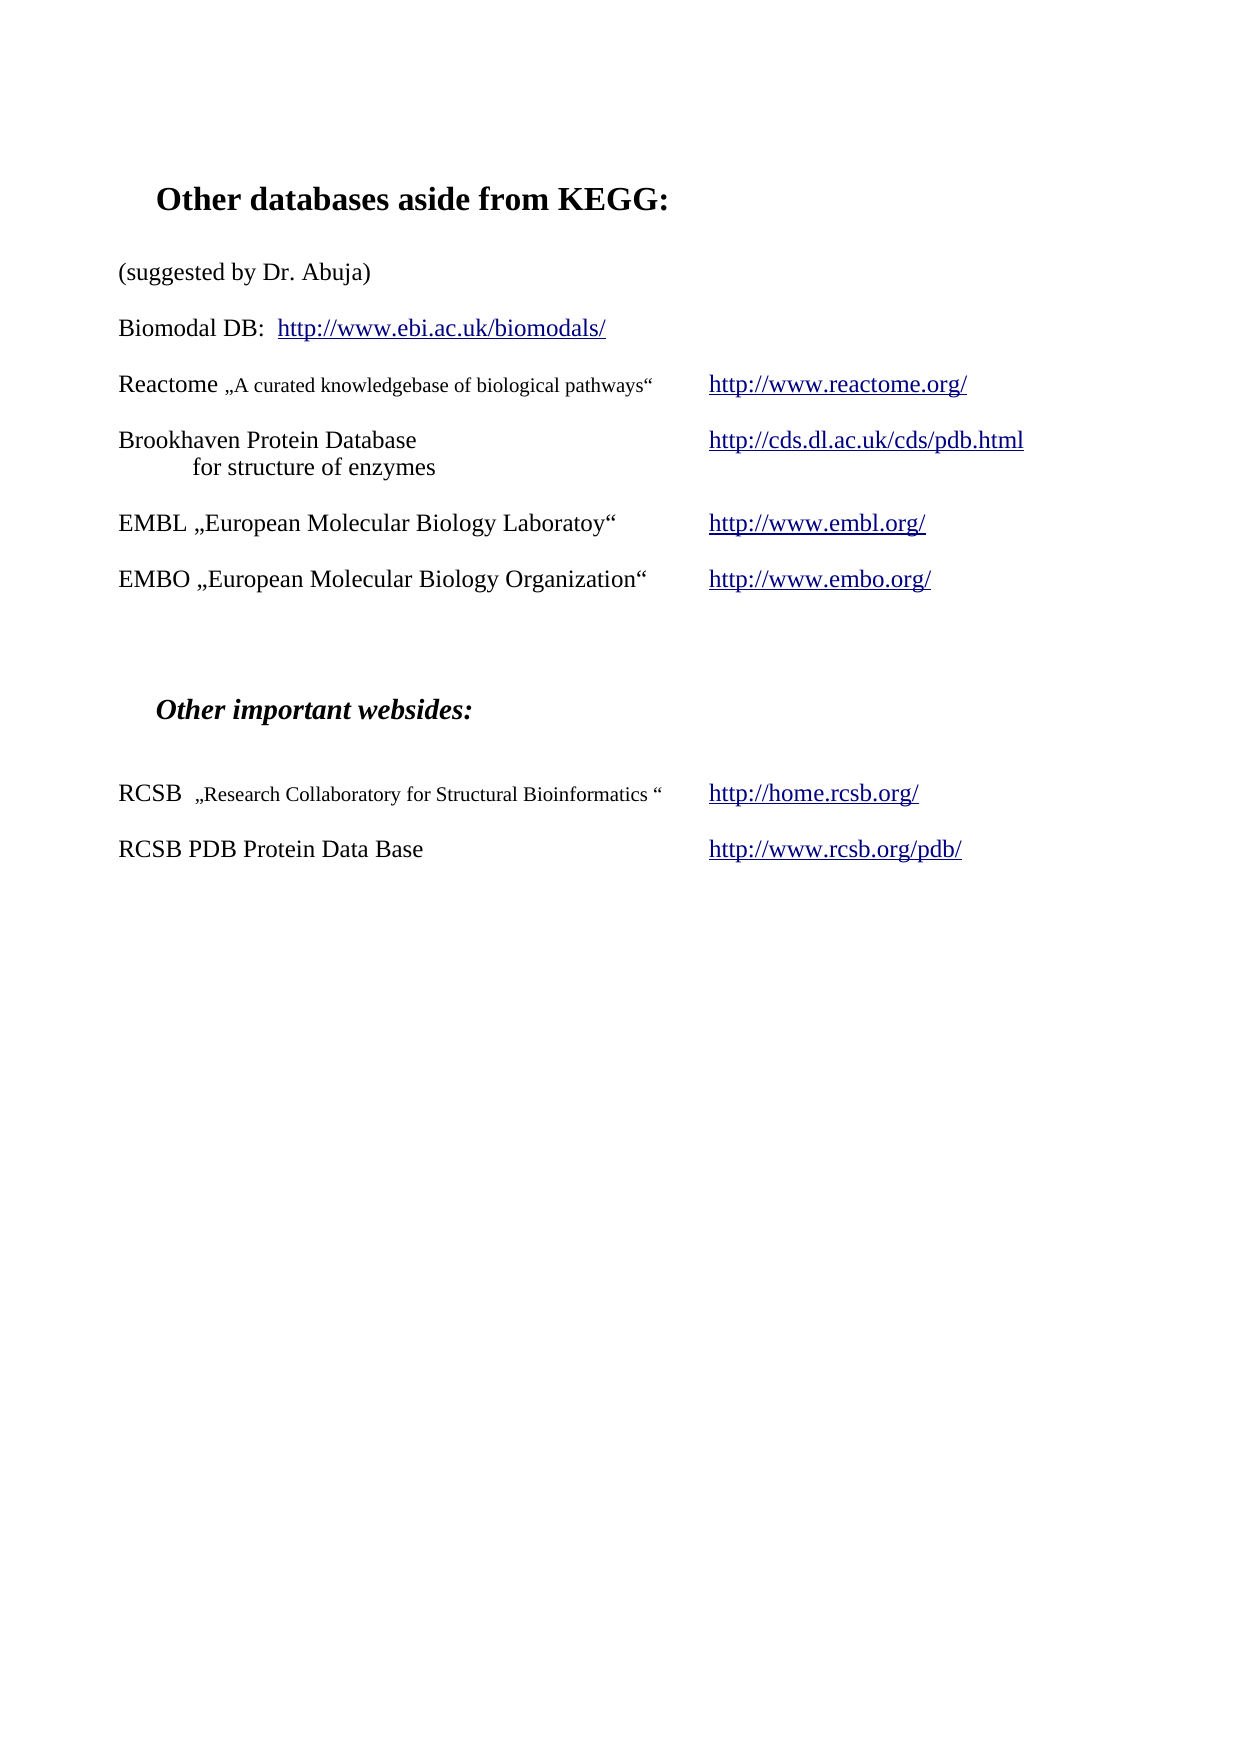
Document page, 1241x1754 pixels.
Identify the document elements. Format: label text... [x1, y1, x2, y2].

text Reactome „A curated knowledgebase of biological pathways“ http://www.reactome.org/ [118, 370, 1122, 397]
text Brookhaven Protein Database http://cds.dl.ac.uk/cds/pdb.html [118, 426, 1122, 453]
text RCSB „Research Collaboratory for Structural Bioinformatics “ http://home.rcsb.org/ [118, 779, 1122, 807]
text EMBL „European Molecular Biology Laboratoy“ http://www.embl.org/ EMBO „European Molecular Biology Organization“ http://www.embo.org/ [118, 509, 1122, 593]
text for structure of enzymes [118, 453, 1122, 481]
text (suggested by Dr. Abuja) Biomodal DB: http://www.ebi.ac.uk/biomodals/ [118, 258, 1122, 341]
subtitle Other databases aside from KEGG: [118, 143, 1122, 217]
subtitle Other important websides: [118, 693, 1122, 726]
text RCSB PDB Protein Data Base http://www.rcsb.org/pdb/ [118, 835, 1122, 863]
